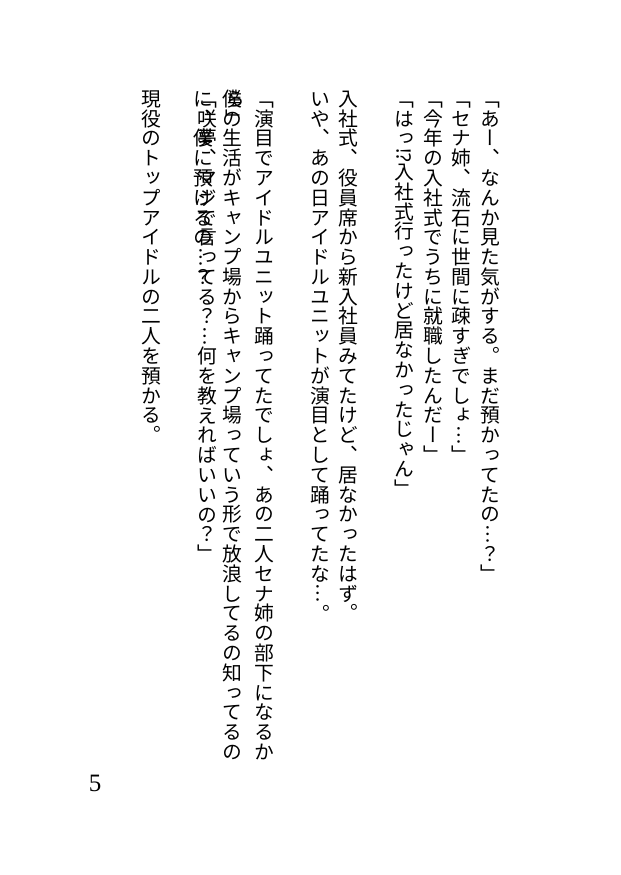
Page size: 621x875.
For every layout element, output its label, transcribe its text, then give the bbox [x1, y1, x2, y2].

text 「はっ!?入社式行ったけど居なかったじゃん」 [390, 88, 419, 768]
text 「新聞見てたりするならわかるでしょ…？ うちが現役アイドル預かってるの」 [504, 88, 532, 768]
text 入社式、役員席から新入社員みてたけど、居なかったはず。 [334, 88, 363, 768]
text 現役のトップアイドルの二人を預かる。 [137, 88, 166, 768]
text 「あー、なんか見た気がする。まだ預かってたの…？」 [476, 88, 504, 768]
text 「今年の入社式でうちに就職したんだー」 [419, 88, 447, 768]
text 僕の生活がキャンプ場からキャンプ場っていう形で放浪してるの知ってるのに、僕に預けるの…？ [189, 88, 246, 768]
text 「セナ姉、流石に世間に疎すぎでしょ…」 [447, 88, 476, 768]
text 「演目でアイドルユニット踊ってたでしょ、あの二人セナ姉の部下になるから」 [246, 88, 279, 768]
text いや、あの日アイドルユニットが演目として踊ってたな…。 [306, 88, 334, 768]
